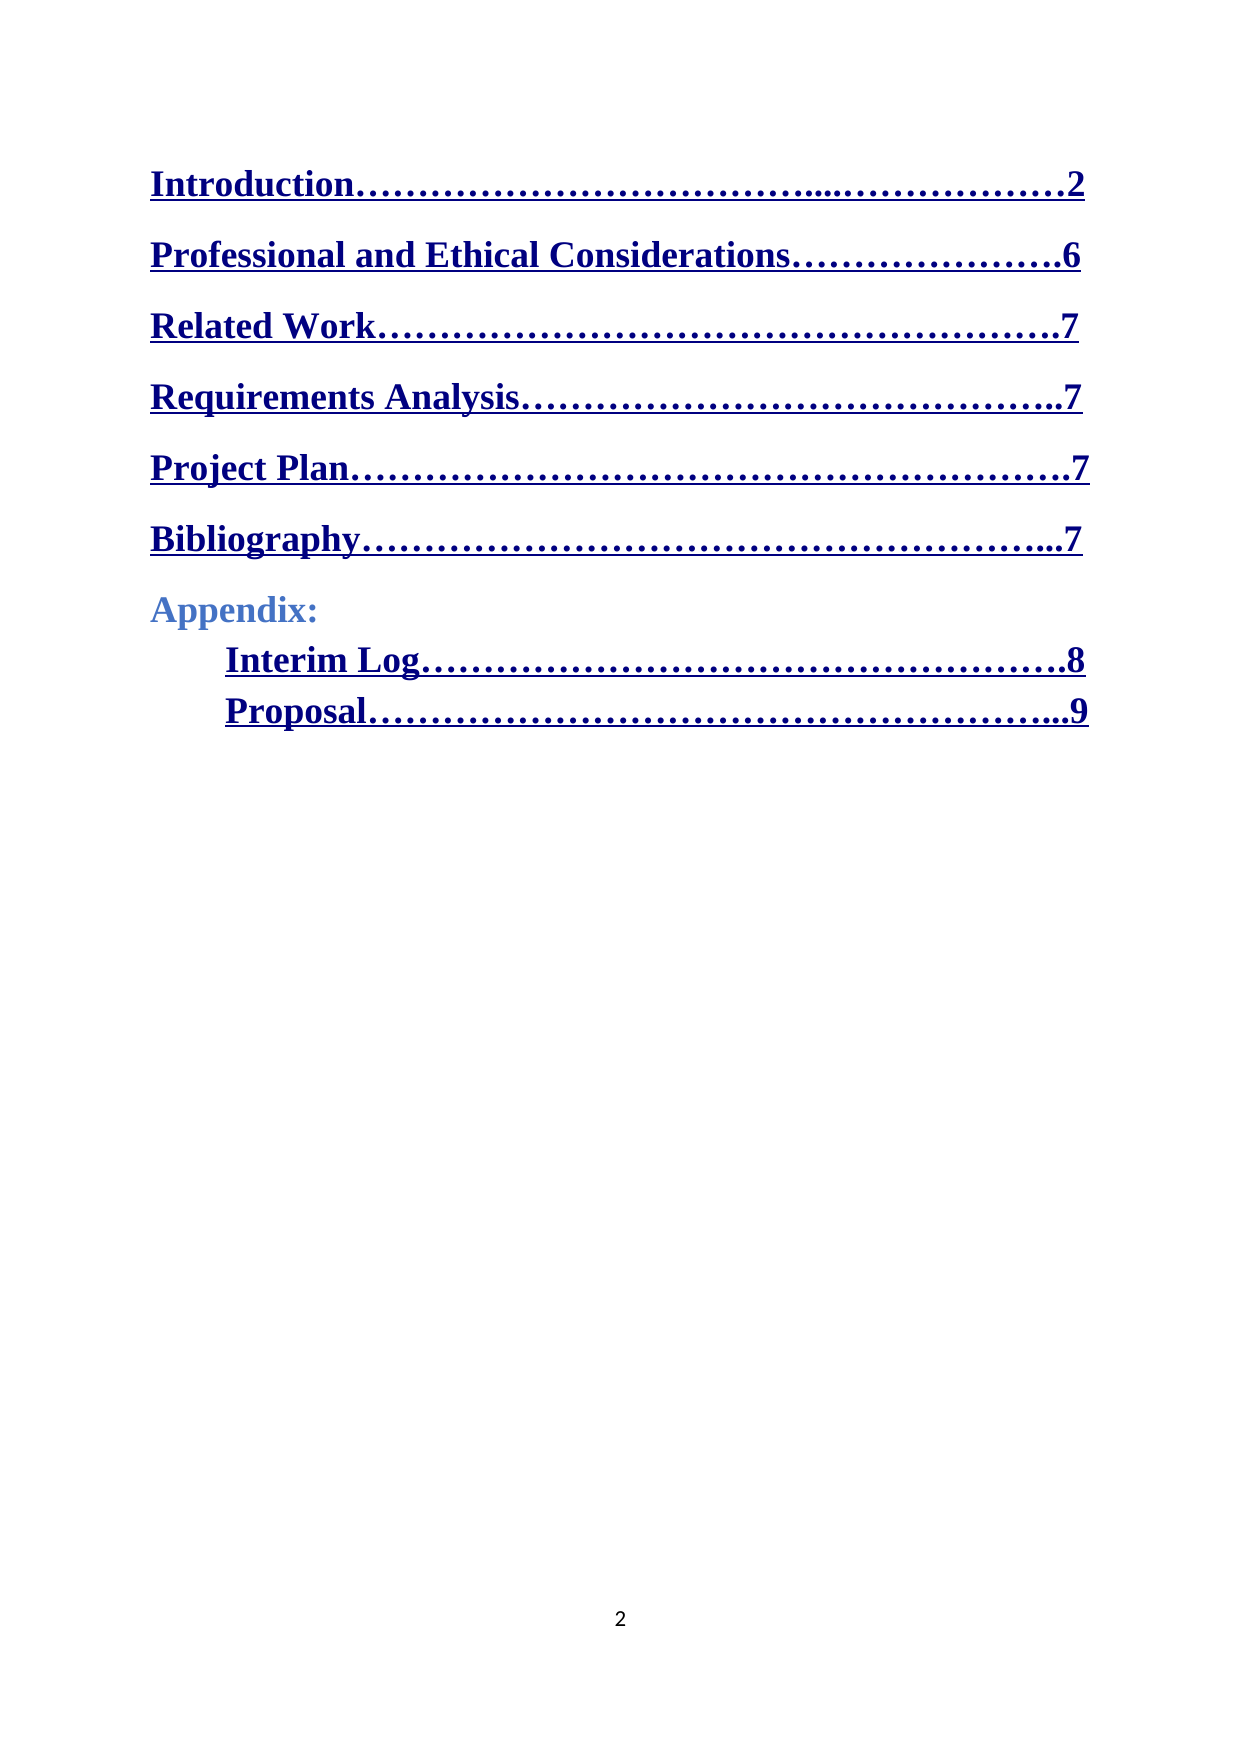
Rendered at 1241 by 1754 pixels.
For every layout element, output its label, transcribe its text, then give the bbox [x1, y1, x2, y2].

subtitle Project Plan………………………………………………….7 [150, 446, 1090, 483]
subtitle Related Work……………………………………………….7 [150, 303, 1090, 347]
subtitle Introduction………………………………....………………2 [150, 161, 1090, 204]
subtitle Requirements Analysis……………………………………..7 [150, 374, 1090, 418]
subtitle Bibliography………………………………………………...7 [150, 517, 1090, 560]
subtitle Proposal………………………………………………...9 [150, 688, 1090, 731]
subtitle Appendix: [150, 588, 1090, 631]
subtitle [150, 485, 1090, 489]
subtitle Professional and Ethical Considerations………………….6 [150, 232, 1090, 276]
subtitle Interim Log…………………………………………….8 [150, 638, 1090, 681]
